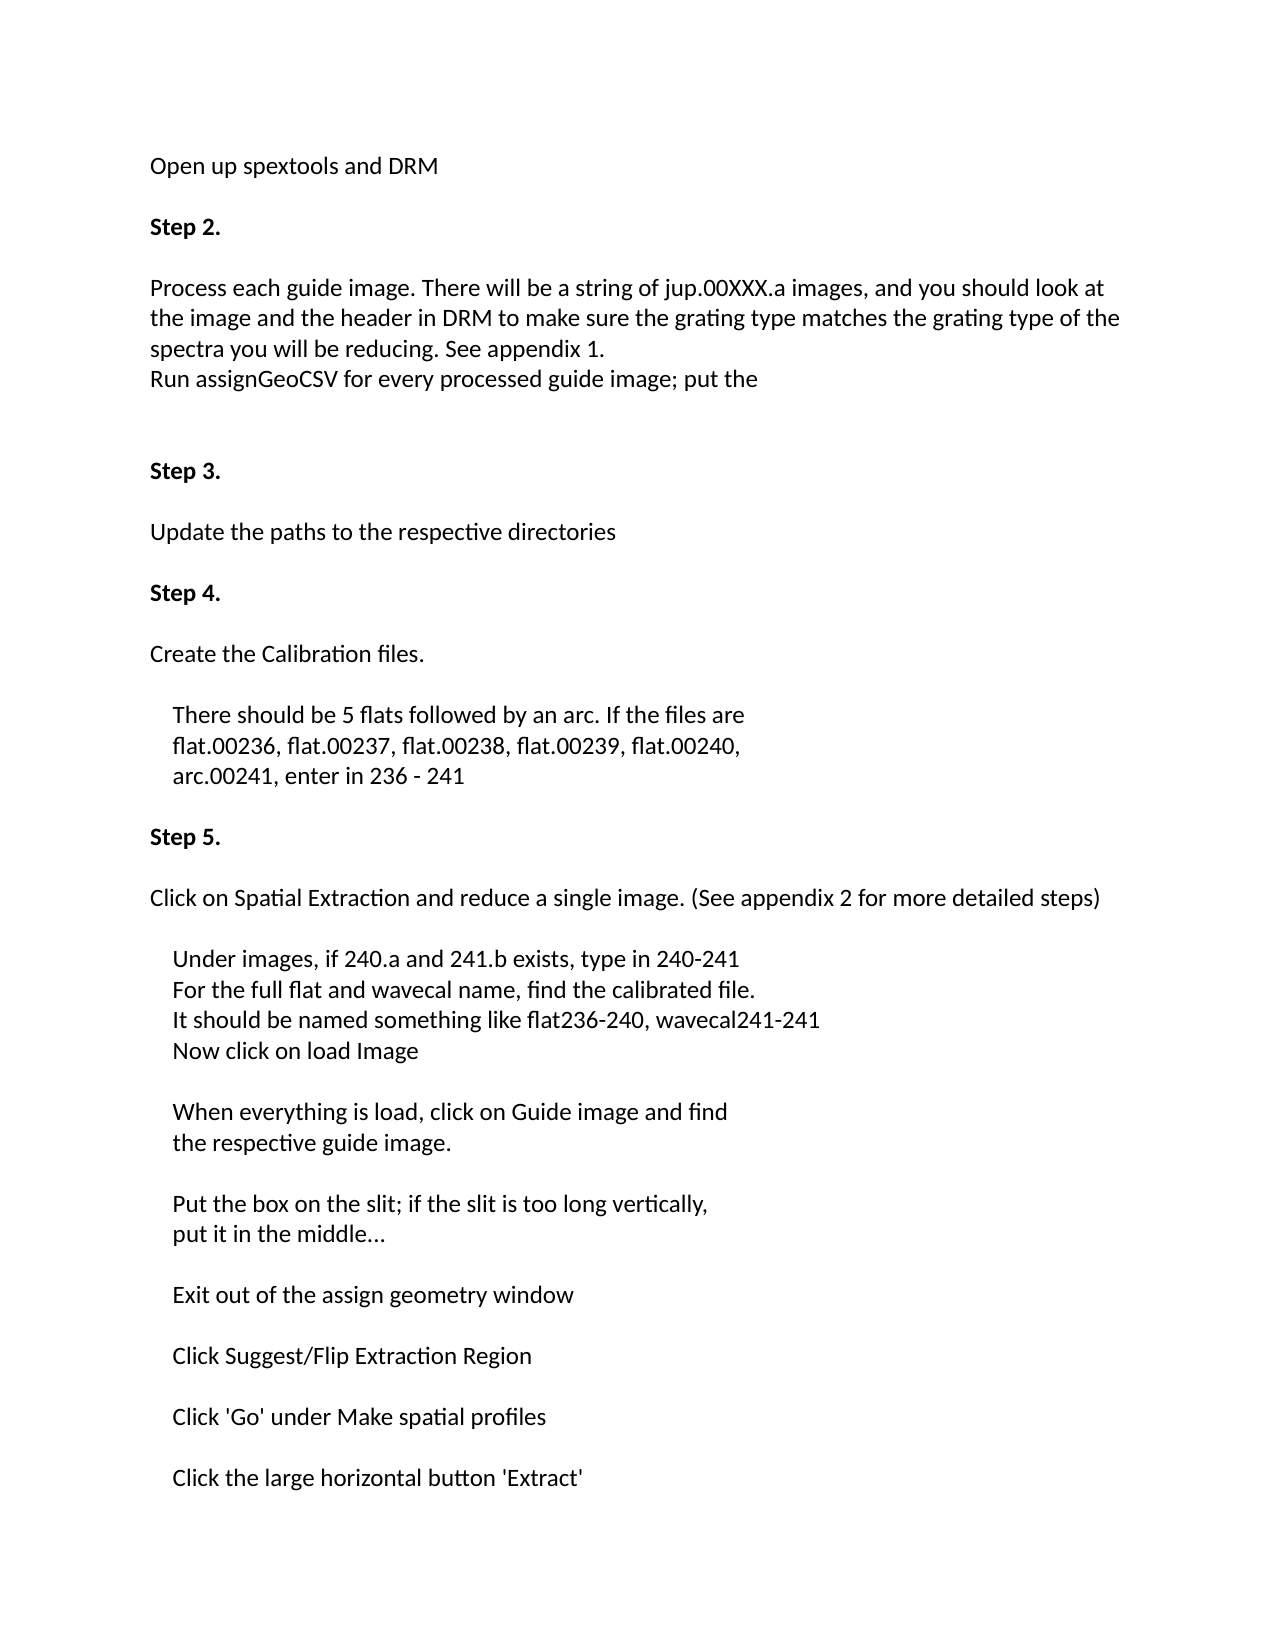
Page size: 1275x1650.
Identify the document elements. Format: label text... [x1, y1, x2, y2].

text the respective guide image. [150, 1127, 1125, 1157]
text Create the Calibration files. [150, 638, 1125, 669]
text Put the box on the slit; if the slit is too long vertically, [150, 1188, 1125, 1218]
text Exit out of the assign geometry window [150, 1279, 1125, 1310]
text Step 3. [150, 455, 1125, 486]
text Click on Spatial Extraction and reduce a single image. (See appendix 2 for more detailed steps) [150, 882, 1125, 913]
text Under images, if 240.a and 241.b exists, type in 240-241 [150, 943, 1125, 974]
text Update the paths to the respective directories [150, 516, 1125, 547]
text put it in the middle... [150, 1218, 1125, 1249]
text Step 5. [150, 821, 1125, 852]
text arc.00241, enter in 236 - 241 [150, 760, 1125, 791]
text Now click on load Image [150, 1035, 1125, 1066]
text Click Suggest/Flip Extraction Region [150, 1340, 1125, 1371]
text Step 4. [150, 577, 1125, 608]
text There should be 5 flats followed by an arc. If the files are [150, 699, 1125, 730]
text Click the large horizontal button 'Extract' [150, 1462, 1125, 1493]
text Step 2. [150, 211, 1125, 242]
text Run assignGeoCSV for every processed guide image; put the [150, 364, 1125, 394]
text It should be named something like flat236-240, wavecal241-241 [150, 1004, 1125, 1035]
text Process each guide image. There will be a string of jup.00XXX.a images, and you should look at the image and the header in DRM to make sure the grating type matches the grating type of the spectra you will be reducing. See appendix 1. [150, 272, 1125, 364]
text When everything is load, click on Guide image and find [150, 1096, 1125, 1127]
text Click 'Go' under Make spatial profiles [150, 1401, 1125, 1432]
text For the full flat and wavecal name, find the calibrated file. [150, 974, 1125, 1004]
text flat.00236, flat.00237, flat.00238, flat.00239, flat.00240, [150, 730, 1125, 760]
text Open up spextools and DRM [150, 150, 1125, 181]
